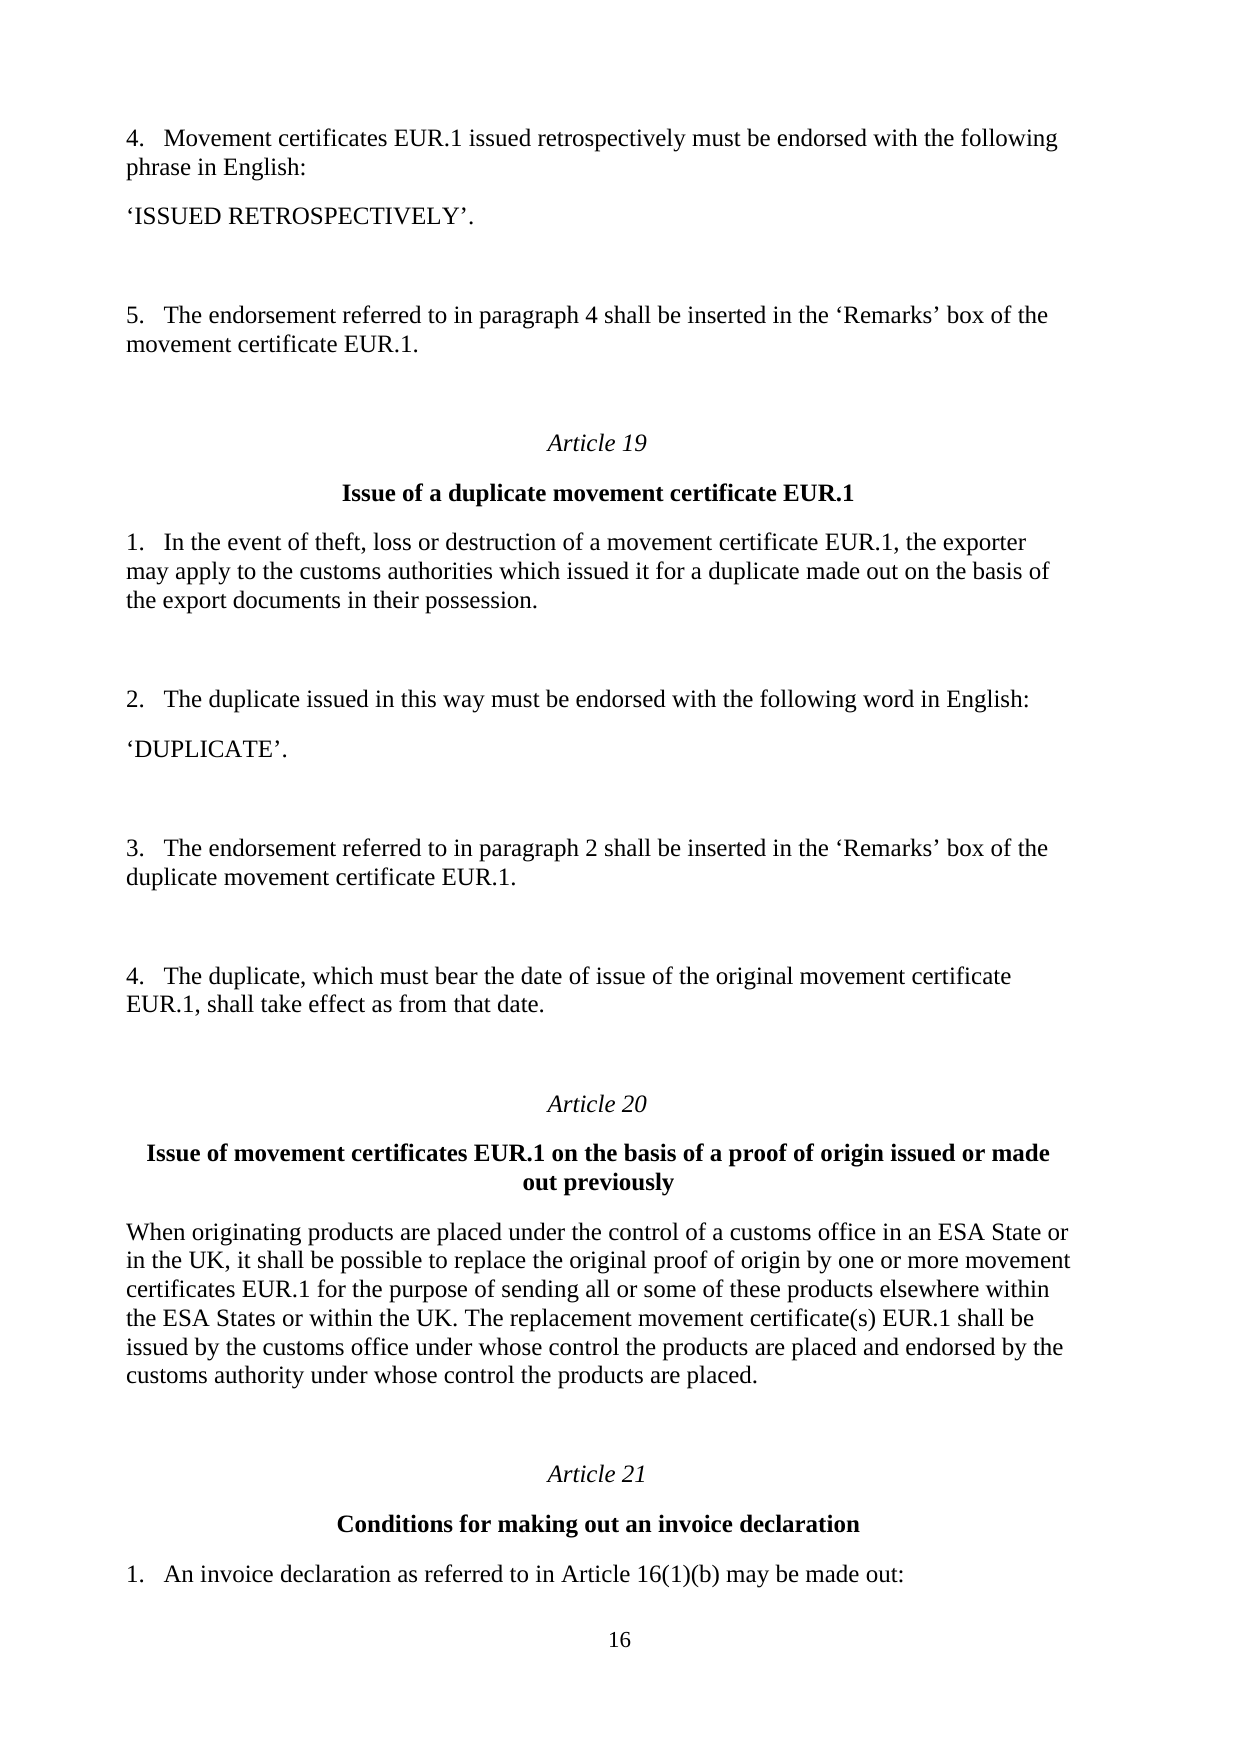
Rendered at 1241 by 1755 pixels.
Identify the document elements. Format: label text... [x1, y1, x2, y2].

text Article 21 [126, 1459, 1071, 1488]
text 1. In the event of theft, loss or destruction of a movement certificate EUR.1, the exporter may apply to the customs authorities which issued it for a duplicate made out on the basis of the export documents in their possession. [126, 527, 1071, 614]
text ‘DUPLICATE’. [126, 734, 1071, 762]
text ‘ISSUED RETROSPECTIVELY’. [126, 201, 1071, 230]
text 3. The endorsement referred to in paragraph 2 shall be inserted in the ‘Remarks’ box of the duplicate movement certificate EUR.1. [126, 833, 1071, 890]
text Issue of a duplicate movement certificate EUR.1 [126, 478, 1071, 507]
text Article 20 [126, 1089, 1071, 1117]
text 4. Movement certificates EUR.1 issued retrospectively must be endorsed with the following phrase in English: [126, 123, 1071, 180]
text 2. The duplicate issued in this way must be endorsed with the following word in English: [126, 684, 1071, 713]
text 1. An invoice declaration as referred to in Article 16(1)(b) may be made out: [126, 1559, 1071, 1587]
text When originating products are placed under the control of a customs office in an ESA State or in the UK, it shall be possible to replace the original proof of origin by one or more movement certificates EUR.1 for the purpose of sending all or some of these products elsewhere within the ESA States or within the UK. The replacement movement certificate(s) EUR.1 shall be issued by the customs office under whose control the products are placed and endorsed by the customs authority under whose control the products are placed. [126, 1217, 1071, 1389]
text 5. The endorsement referred to in paragraph 4 shall be inserted in the ‘Remarks’ box of the movement certificate EUR.1. [126, 300, 1071, 358]
text Conditions for making out an invoice declaration [126, 1509, 1071, 1538]
text Issue of movement certificates EUR.1 on the basis of a proof of origin issued or made out previously [126, 1138, 1071, 1196]
text 4. The duplicate, which must bear the date of issue of the original movement certificate EUR.1, shall take effect as from that date. [126, 961, 1071, 1018]
text Article 19 [126, 428, 1071, 457]
